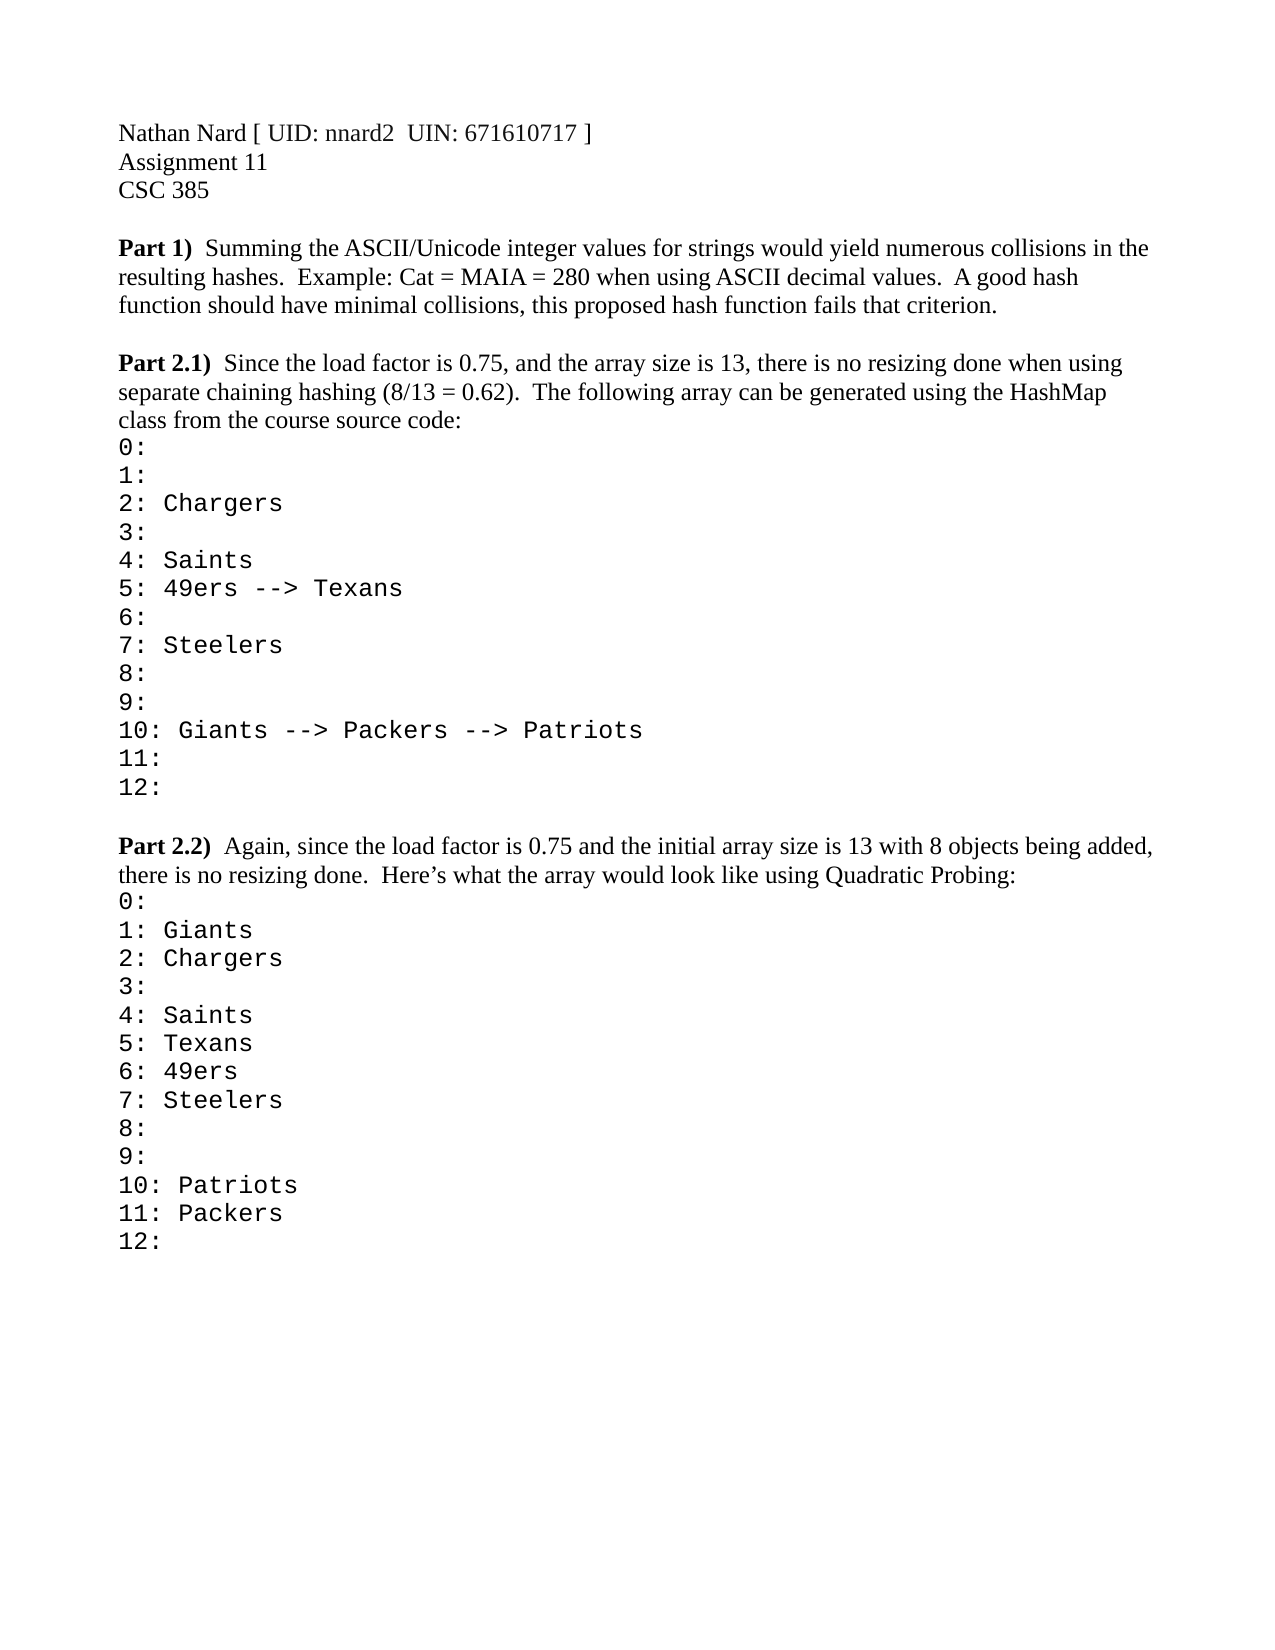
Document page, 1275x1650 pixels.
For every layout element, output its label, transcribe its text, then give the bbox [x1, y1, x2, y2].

text 10: Patriots [118, 1172, 1157, 1201]
text 8: [118, 1116, 1157, 1144]
text 1: [118, 463, 1157, 491]
text 9: [118, 689, 1157, 718]
text 2: Chargers [118, 491, 1157, 519]
text 11: Packers [118, 1201, 1157, 1229]
text Part 1) Summing the ASCII/Unicode integer values for strings would yield numerous collisions in the resulting hashes. Example: Cat = MAIA = 280 when using ASCII decimal values. A good hash function should have minimal collisions, this proposed hash function fails that criterion. [118, 233, 1157, 319]
text 4: Saints [118, 1002, 1157, 1031]
text Part 2.2) Again, since the load factor is 0.75 and the initial array size is 13 with 8 objects being added, there is no resizing done. Here’s what the array would look like using Quadratic Probing: [118, 831, 1157, 889]
text CSC 385 [118, 176, 1157, 204]
text 3: [118, 974, 1157, 1002]
text 12: [118, 774, 1157, 803]
text Nathan Nard [ UID: nnard2 UIN: 671610717 ] [118, 118, 1157, 147]
text 12: [118, 1229, 1157, 1257]
text 7: Steelers [118, 633, 1157, 661]
text Part 2.1) Since the load factor is 0.75, and the array size is 13, there is no resizing done when using separate chaining hashing (8/13 = 0.62). The following array can be generated using the HashMap class from the course source code: [118, 348, 1157, 434]
text 6: [118, 604, 1157, 633]
text 1: Giants [118, 917, 1157, 946]
text 0: [118, 434, 1157, 463]
text 5: Texans [118, 1031, 1157, 1059]
text 3: [118, 519, 1157, 548]
text Assignment 11 [118, 147, 1157, 176]
text 6: 49ers [118, 1059, 1157, 1087]
text 7: Steelers [118, 1087, 1157, 1116]
text 5: 49ers --> Texans [118, 576, 1157, 604]
text 10: Giants --> Packers --> Patriots [118, 718, 1157, 746]
text 11: [118, 746, 1157, 774]
text 2: Chargers [118, 946, 1157, 974]
text 0: [118, 889, 1157, 917]
text 8: [118, 661, 1157, 689]
text 9: [118, 1144, 1157, 1172]
text 4: Saints [118, 548, 1157, 576]
